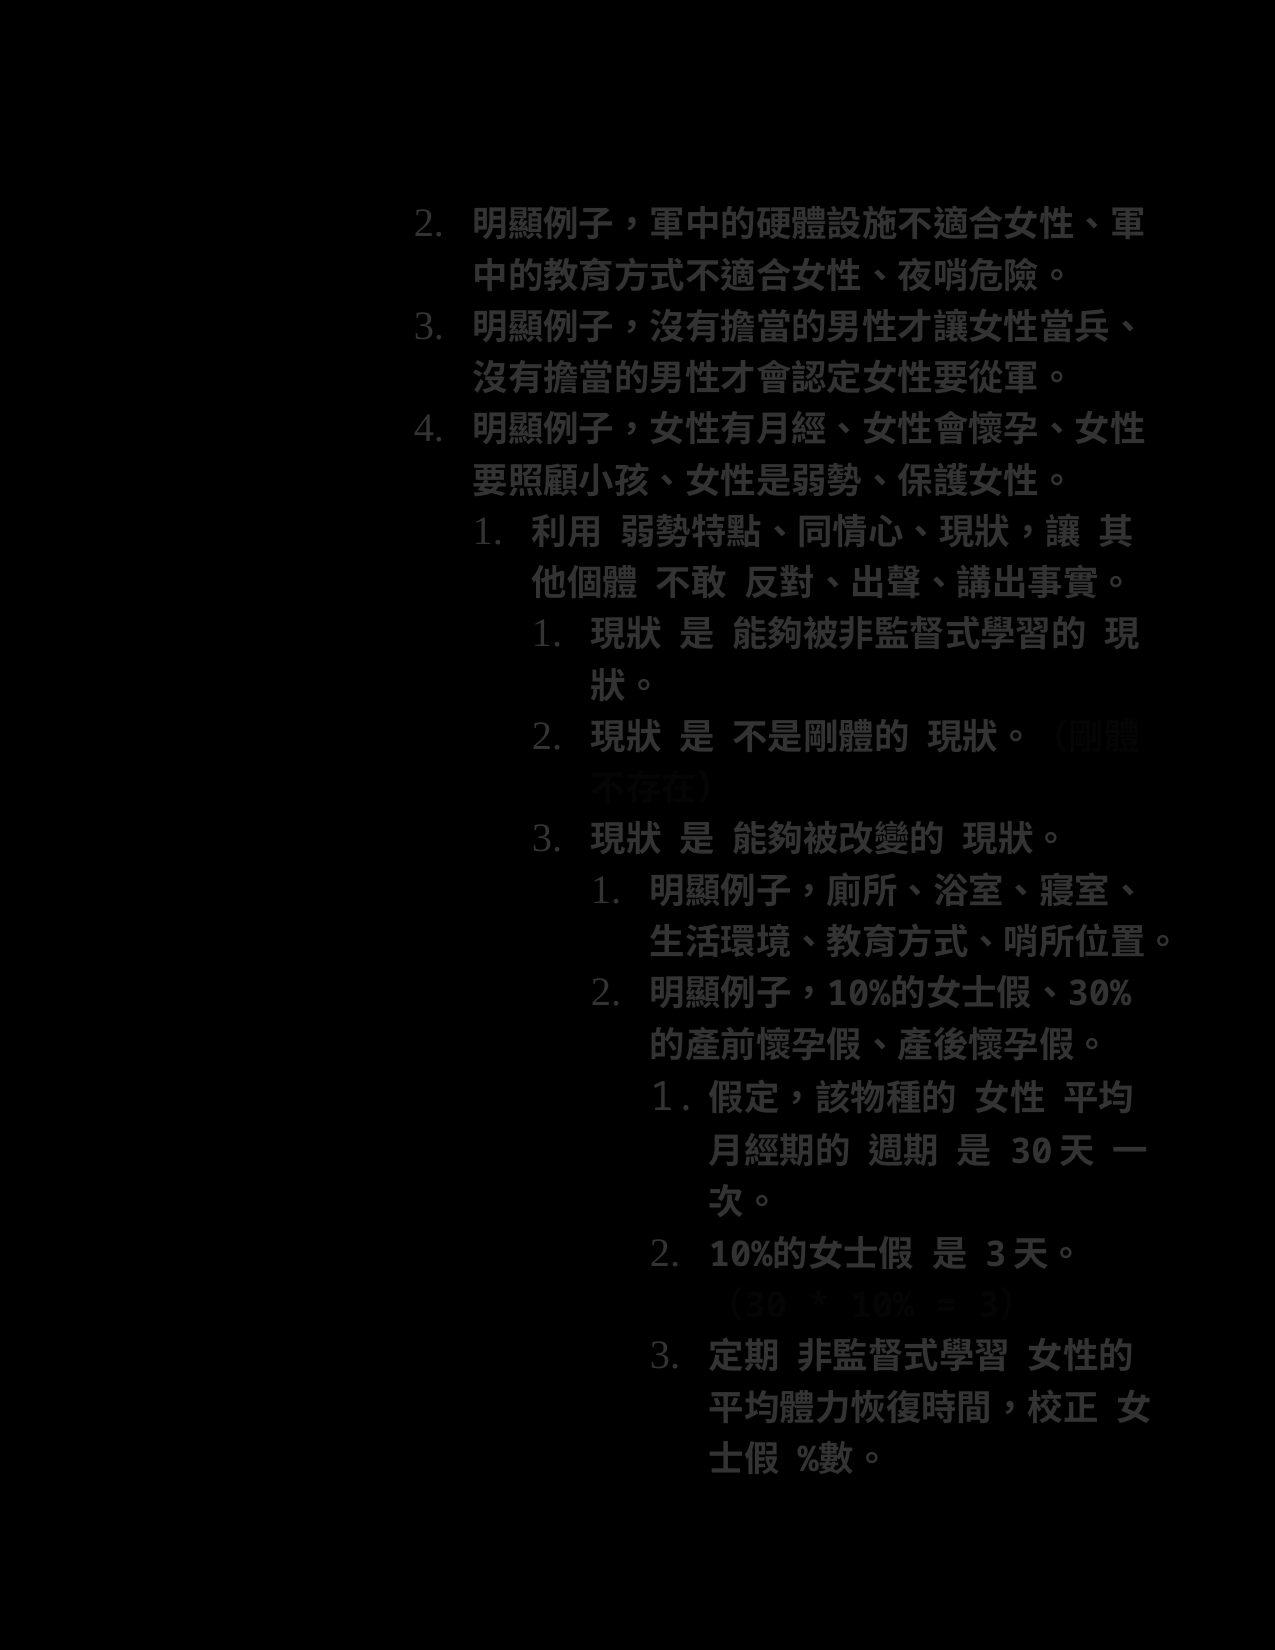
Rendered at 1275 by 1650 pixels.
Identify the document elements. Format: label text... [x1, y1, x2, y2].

list 明顯例子，沒有擔當的男性才讓女性當兵、沒有擔當的男性才會認定女性要從軍。 [413, 298, 1157, 401]
list 現狀 是 能夠被非監督式學習的 現狀。 [532, 606, 1157, 708]
list 定期 非監督式學習 女性的平均體力恢復時間，校正 女士假 %數。 [649, 1328, 1157, 1481]
list 明顯例子，軍中的硬體設施不適合女性、軍中的教育方式不適合女性、夜哨危險。 [413, 196, 1157, 298]
list 現狀 是 不是剛體的 現狀。（剛體 不存在） [532, 708, 1157, 811]
list 利用 弱勢特點、同情心、現狀，讓 其他個體 不敢 反對、出聲、講出事實。 [472, 503, 1157, 606]
list 10%的女士假 是 3天。（30 * 10% = 3） [649, 1225, 1157, 1328]
list 假定，該物種的 女性 平均月經期的 週期 是 30天 一次。 [649, 1067, 1157, 1225]
list 明顯例子，廁所、浴室、寢室、生活環境、教育方式、哨所位置。 [591, 862, 1157, 964]
list 明顯例子，女性有月經、女性會懷孕、女性要照顧小孩、女性是弱勢、保護女性。 [413, 401, 1157, 503]
list 明顯例子，10%的女士假、30%的產前懷孕假、產後懷孕假。 [591, 964, 1157, 1067]
list 現狀 是 能夠被改變的 現狀。 [532, 811, 1157, 862]
